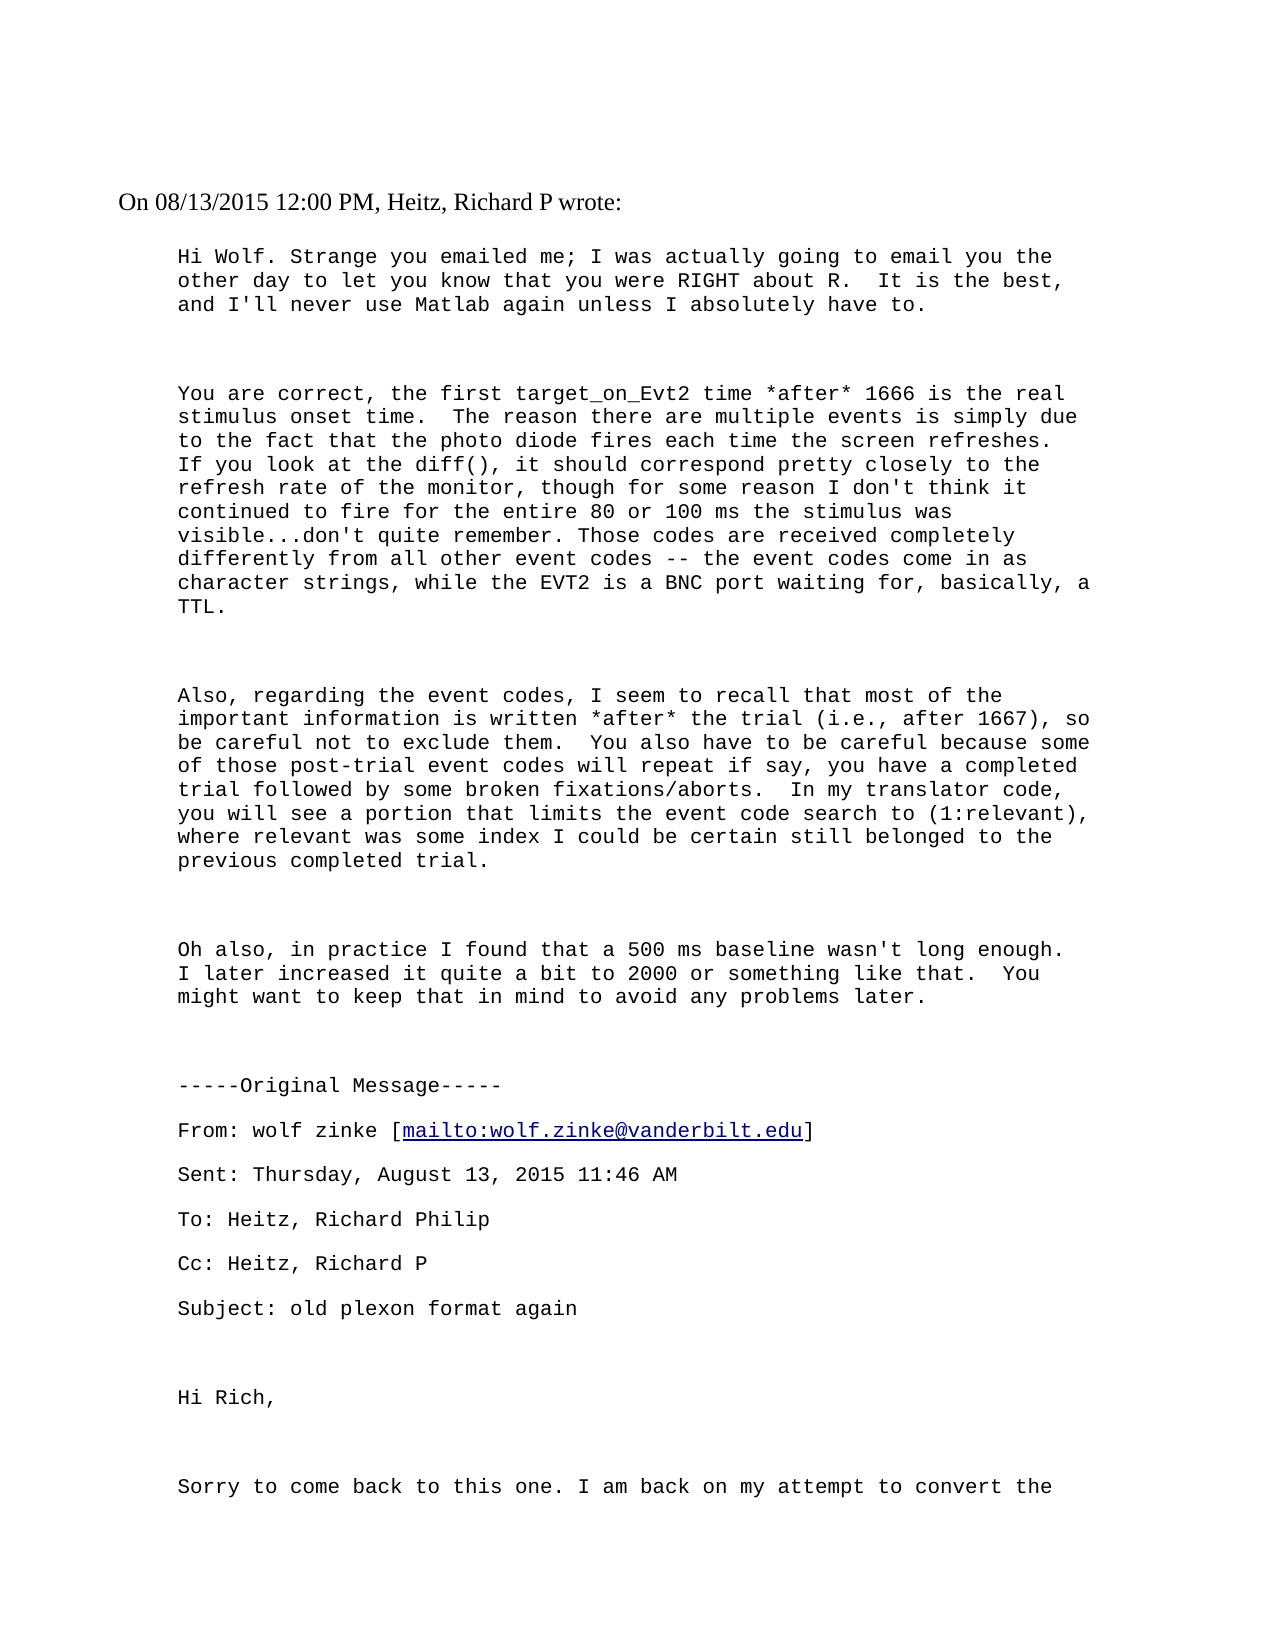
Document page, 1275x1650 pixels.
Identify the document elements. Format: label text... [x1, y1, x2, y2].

text You are correct, the first target_on_Evt2 time *after* 1666 is the real stimulus onset time. The reason there are multiple events is simply due to the fact that the photo diode fires each time the screen refreshes. If you look at the diff(), it should correspond pretty closely to the refresh rate of the monitor, though for some reason I don't think it continued to fire for the entire 80 or 100 ms the stimulus was visible...don't quite remember. Those codes are received completely differently from all other event codes -- the event codes come in as character strings, while the EVT2 is a BNC port waiting for, basically, a TTL. [177, 383, 1098, 619]
text Oh also, in practice I found that a 500 ms baseline wasn't long enough. I later increased it quite a bit to 2000 or something like that. You might want to keep that in mind to avoid any problems later. [177, 939, 1098, 1010]
text Also, regarding the event codes, I seem to recall that most of the important information is written *after* the trial (i.e., after 1667), so be careful not to exclude them. You also have to be careful because some of those post-trial event codes will repeat if say, you have a completed trial followed by some broken fixations/aborts. In my translator code, you will see a portion that limits the event code search to (1:relevant), where relevant was some index I could be certain still belonged to the previous completed trial. [177, 684, 1098, 874]
text Hi Wolf. Strange you emailed me; I was actually going to email you the other day to let you know that you were RIGHT about R. It is the best, and I'll never use Matlab again unless I absolutely have to. [177, 247, 1098, 317]
text Cc: Heitz, Richard P [177, 1253, 1098, 1277]
text Hi Rich, [177, 1387, 1098, 1410]
text On 08/13/2015 12:00 PM, Heitz, Richard P wrote: [118, 118, 1157, 216]
text Sent: Thursday, August 13, 2015 11:46 AM [177, 1164, 1098, 1188]
text Sorry to come back to this one. I am back on my attempt to convert the [177, 1476, 1098, 1499]
text -----Original Message----- [177, 1075, 1098, 1099]
text From: wolf zinke [mailto:wolf.zinke@vanderbilt.edu] [177, 1120, 1098, 1143]
text Subject: old plexon format again [177, 1298, 1098, 1321]
text To: Heitz, Richard Philip [177, 1209, 1098, 1232]
